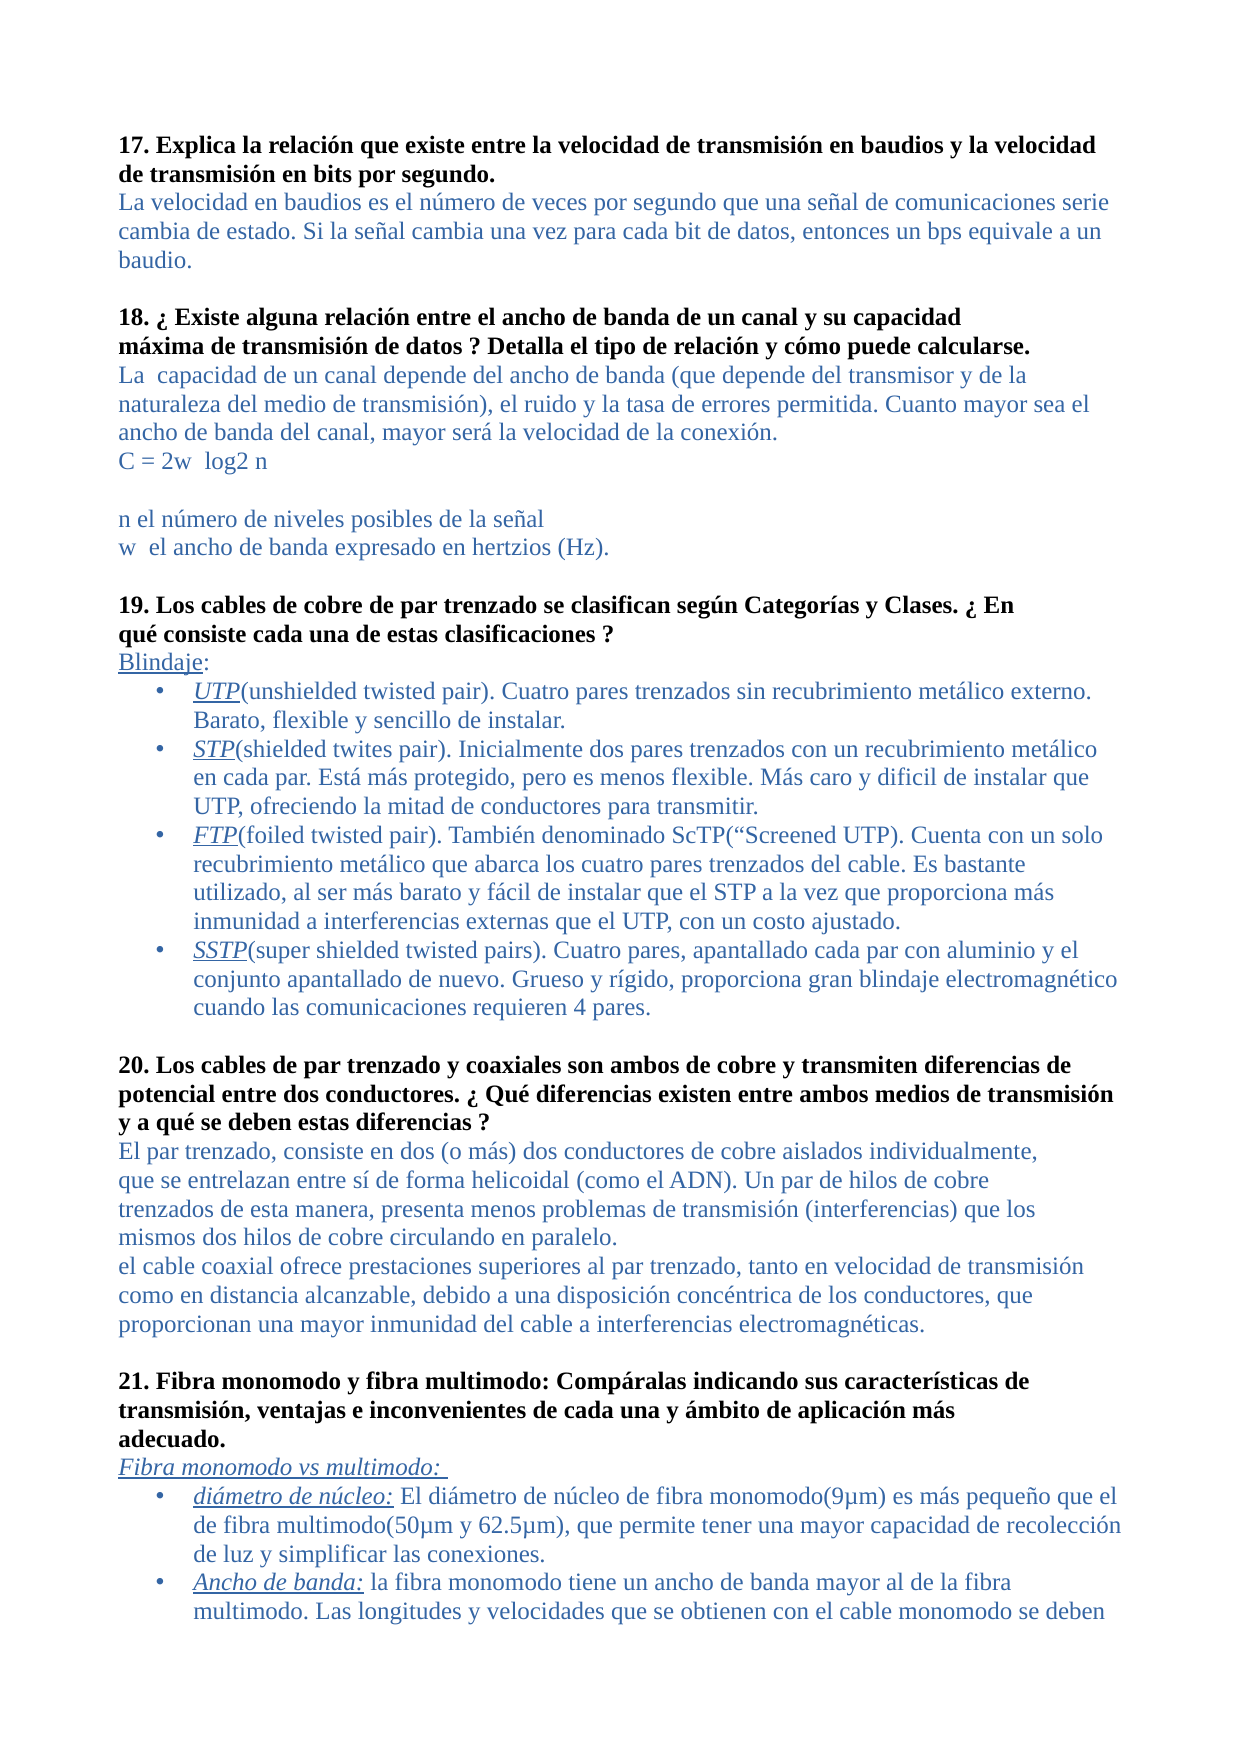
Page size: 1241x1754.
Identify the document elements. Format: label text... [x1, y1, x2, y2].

list diámetro de núcleo: El diámetro de núcleo de fibra monomodo(9µm) es más pequeño que el de fibra multimodo(50µm y 62.5µm), que permite tener una mayor capacidad de recolección de luz y simplificar las conexiones. [156, 1481, 1122, 1567]
list Ancho de banda: la fibra monomodo tiene un ancho de banda mayor al de la fibra multimodo. Las longitudes y velocidades que se obtienen con el cable monomodo se deben a que, al transmitir la luz en un solo modo, se anula el retardo de modo diferencial(DMD), que es el principal factor limitante del ancho de banda de la fibra multimodo. [156, 1567, 1122, 1625]
list STP(shielded twites pair). Inicialmente dos pares trenzados con un recubrimiento metálico en cada par. Está más protegido, pero es menos flexible. Más caro y dificil de instalar que UTP, ofreciendo la mitad de conductores para transmitir. [156, 734, 1122, 820]
text que se entrelazan entre sí de forma helicoidal (como el ADN). Un par de hilos de cobre [118, 1165, 1122, 1194]
text adecuado. [118, 1424, 1122, 1452]
list FTP(foiled twisted pair). También denominado ScTP(“Screened UTP). Cuenta con un solo recubrimiento metálico que abarca los cuatro pares trenzados del cable. Es bastante utilizado, al ser más barato y fácil de instalar que el STP a la vez que proporciona más inmunidad a interferencias externas que el UTP, con un costo ajustado. [156, 820, 1122, 935]
text qué consiste cada una de estas clasificaciones ? [118, 619, 1122, 647]
text n el número de niveles posibles de la señal [118, 504, 1122, 532]
text Blindaje: [118, 647, 1122, 676]
text 17. Explica la relación que existe entre la velocidad de transmisión en baudios y la velocidad de transmisión en bits por segundo. [118, 130, 1122, 187]
text 21. Fibra monomodo y fibra multimodo: Compáralas indicando sus características de [118, 1366, 1122, 1395]
text La capacidad de un canal depende del ancho de banda (que depende del transmisor y de la naturaleza del medio de transmisión), el ruido y la tasa de errores permitida. Cuanto mayor sea el ancho de banda del canal, mayor será la velocidad de la conexión. [118, 360, 1122, 446]
text el cable coaxial ofrece prestaciones superiores al par trenzado, tanto en velocidad de transmisión como en distancia alcanzable, debido a una disposición concéntrica de los conductores, que proporcionan una mayor inmunidad del cable a interferencias electromagnéticas. [118, 1251, 1122, 1337]
list UTP(unshielded twisted pair). Cuatro pares trenzados sin recubrimiento metálico externo. Barato, flexible y sencillo de instalar. [156, 676, 1122, 734]
text 20. Los cables de par trenzado y coaxiales son ambos de cobre y transmiten diferencias de potencial entre dos conductores. ¿ Qué diferencias existen entre ambos medios de transmisión y a qué se deben estas diferencias ? [118, 1050, 1122, 1136]
text Fibra monomodo vs multimodo: [118, 1452, 1122, 1481]
text máxima de transmisión de datos ? Detalla el tipo de relación y cómo puede calcularse. [118, 331, 1122, 360]
text mismos dos hilos de cobre circulando en paralelo. [118, 1222, 1122, 1251]
text w el ancho de banda expresado en hertzios (Hz). [118, 532, 1122, 561]
text 19. Los cables de cobre de par trenzado se clasifican según Categorías y Clases. ¿ En [118, 590, 1122, 619]
text La velocidad en baudios es el número de veces por segundo que una señal de comunicaciones serie cambia de estado. Si la señal cambia una vez para cada bit de datos, entonces un bps equivale a un baudio. [118, 187, 1122, 274]
text C = 2w log2 n [118, 446, 1122, 475]
text El par trenzado, consiste en dos (o más) dos conductores de cobre aislados individualmente, [118, 1136, 1122, 1165]
text transmisión, ventajas e inconvenientes de cada una y ámbito de aplicación más [118, 1395, 1122, 1424]
text trenzados de esta manera, presenta menos problemas de transmisión (interferencias) que los [118, 1194, 1122, 1222]
list SSTP(super shielded twisted pairs). Cuatro pares, apantallado cada par con aluminio y el conjunto apantallado de nuevo. Grueso y rígido, proporciona gran blindaje electromagnético cuando las comunicaciones requieren 4 pares. [156, 935, 1122, 1021]
text 18. ¿ Existe alguna relación entre el ancho de banda de un canal y su capacidad [118, 302, 1122, 331]
